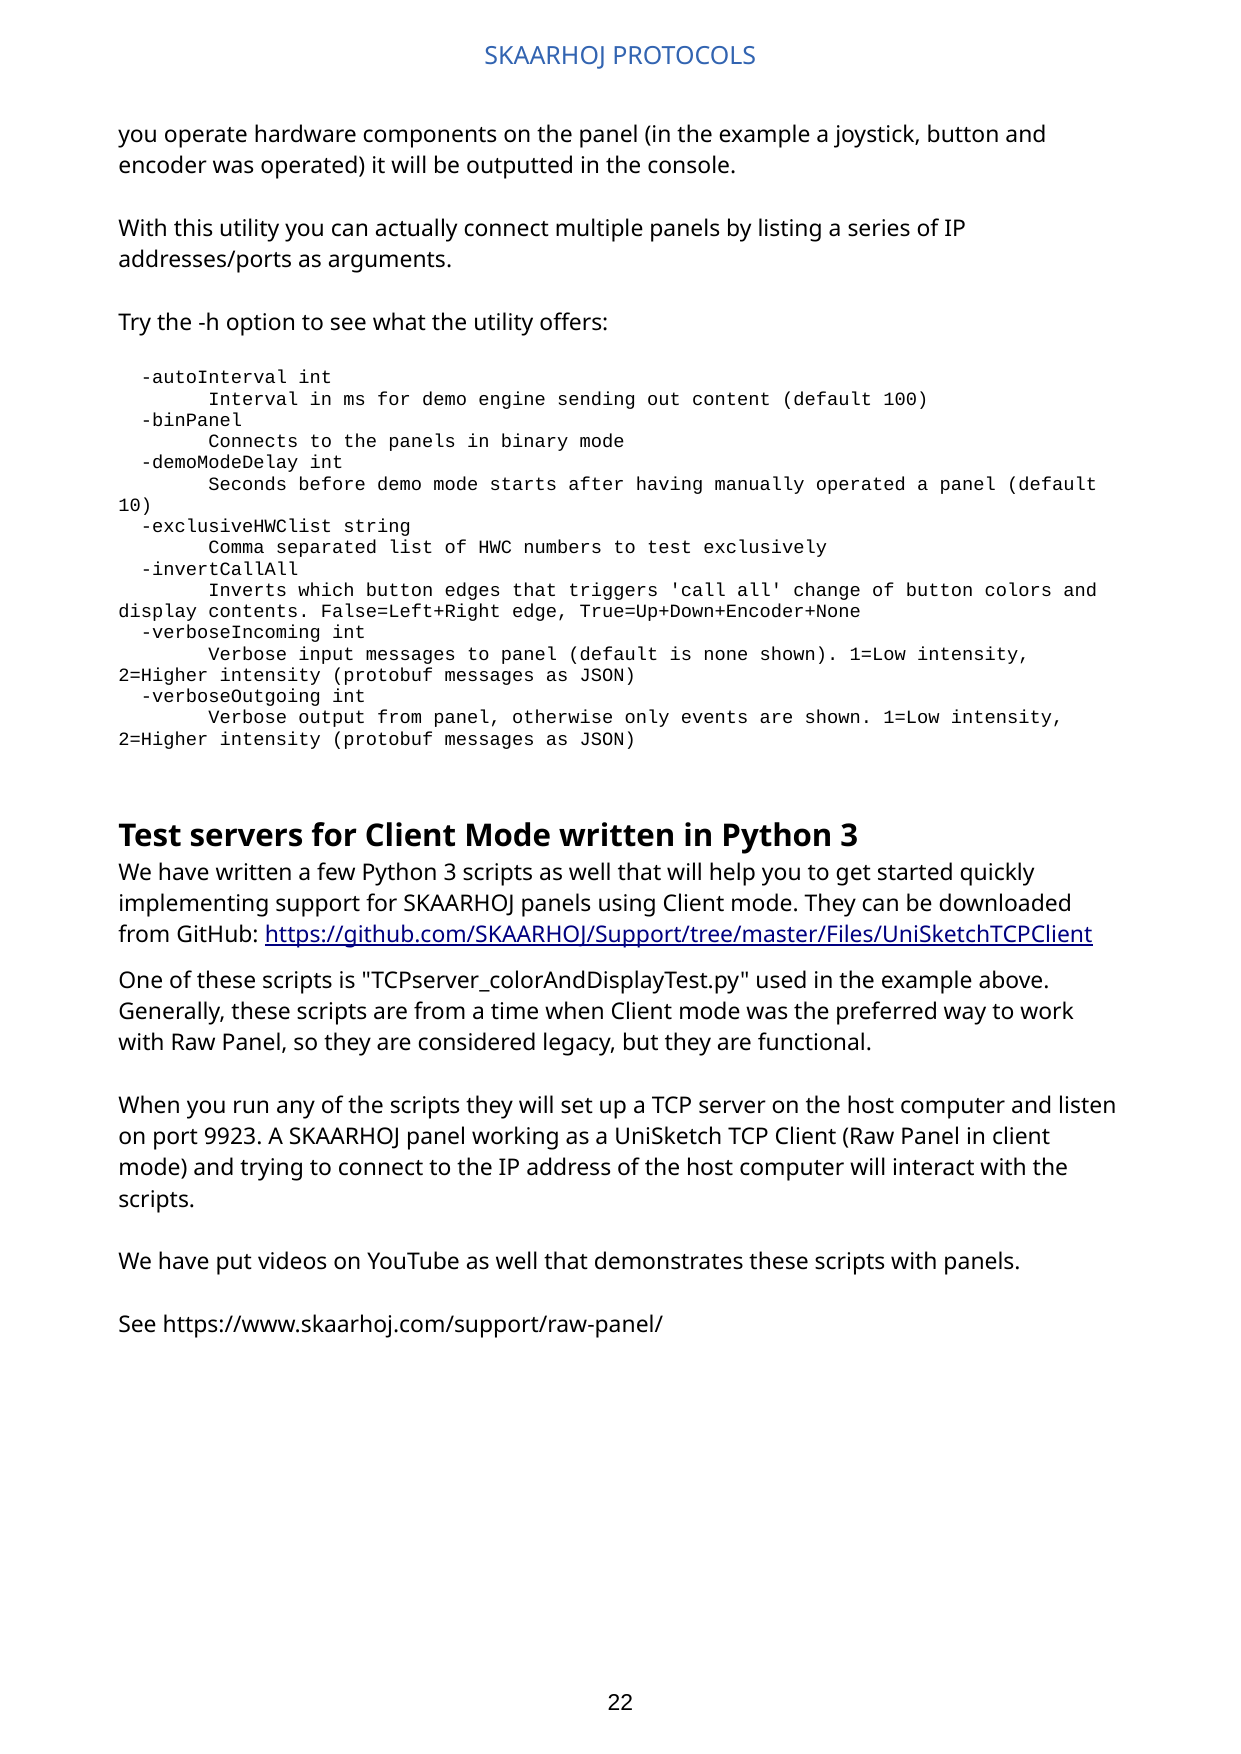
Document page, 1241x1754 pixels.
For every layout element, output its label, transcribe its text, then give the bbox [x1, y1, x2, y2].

text Comma separated list of HWC numbers to test exclusively [118, 538, 1122, 559]
text Connects to the panels in binary mode [118, 432, 1122, 453]
text See https://www.skaarhoj.com/support/raw-panel/ [118, 1308, 1122, 1339]
text We have written a few Python 3 scripts as well that will help you to get started quickly implementing support for SKAARHOJ panels using Client mode. They can be downloaded from GitHub: https://github.com/SKAARHOJ/Support/tree/master/Files/UniSketchTCPClient [118, 856, 1122, 949]
text Verbose output from panel, otherwise only events are shown. 1=Low intensity, 2=Higher intensity (protobuf messages as JSON) [118, 708, 1122, 751]
text One of these scripts is "TCPserver_colorAndDisplayTest.py" used in the example above. Generally, these scripts are from a time when Client mode was the preferred way to work with Raw Panel, so they are considered legacy, but they are functional. [118, 964, 1122, 1058]
text Interval in ms for demo engine sending out content (default 100) [118, 389, 1122, 411]
text Try the -h option to see what the utility offers: [118, 306, 1122, 337]
subtitle Test servers for Client Mode written in Python 3 [118, 813, 1122, 856]
text -verboseIncoming int [118, 623, 1122, 644]
text -invertCallAll [118, 559, 1122, 581]
text -verboseOutgoing int [118, 687, 1122, 708]
text Inverts which button edges that triggers 'call all' change of button colors and display contents. False=Left+Right edge, True=Up+Down+Encoder+None [118, 581, 1122, 623]
text -demoModeDelay int [118, 453, 1122, 474]
text -exclusiveHWClist string [118, 517, 1122, 538]
text -autoInterval int [118, 368, 1122, 389]
text With this utility you can actually connect multiple panels by listing a series of IP addresses/ports as arguments. [118, 212, 1122, 274]
text Verbose input messages to panel (default is none shown). 1=Low intensity, 2=Higher intensity (protobuf messages as JSON) [118, 644, 1122, 687]
text We have put videos on YouTube as well that demonstrates these scripts with panels. [118, 1245, 1122, 1276]
text -binPanel [118, 411, 1122, 432]
text Seconds before demo mode starts after having manually operated a panel (default 10) [118, 474, 1122, 517]
text When you run any of the scripts they will set up a TCP server on the host computer and listen on port 9923. A SKAARHOJ panel working as a UniSketch TCP Client (Raw Panel in client mode) and trying to connect to the IP address of the host computer will interact with the scripts. [118, 1089, 1122, 1214]
text you operate hardware components on the panel (in the example a joystick, button and encoder was operated) it will be outputted in the console. [118, 118, 1122, 181]
